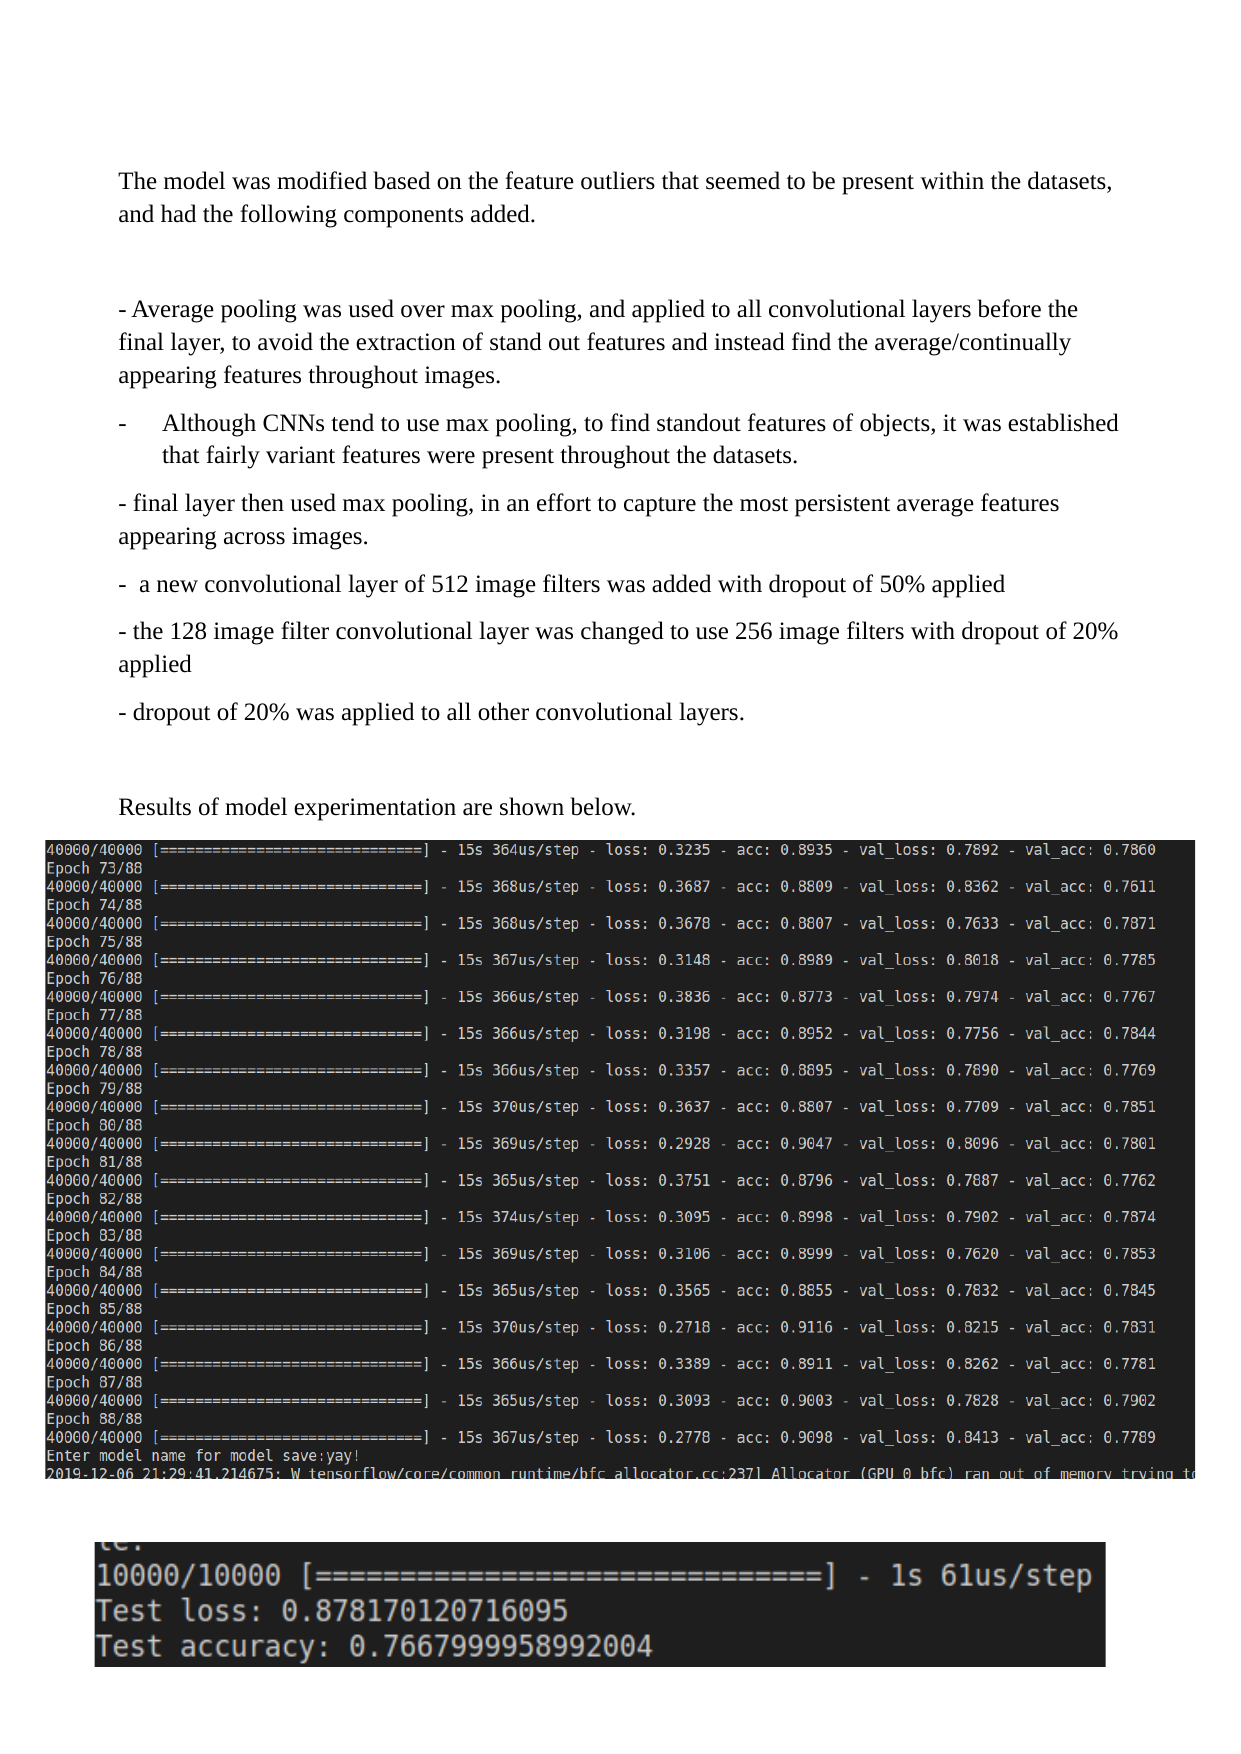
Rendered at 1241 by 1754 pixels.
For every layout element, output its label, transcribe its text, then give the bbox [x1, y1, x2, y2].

text The model was modified based on the feature outliers that seemed to be present within the datasets, and had the following components added. [118, 166, 1122, 227]
text - the 128 image filter convolutional layer was changed to use 256 image filters with dropout of 20% applied [118, 616, 1122, 678]
picture [45, 840, 1195, 1479]
text - final layer then used max pooling, in an effort to capture the most persistent average features appearing across images. [118, 488, 1122, 550]
text - dropout of 20% was applied to all other convolutional layers. [118, 697, 1122, 726]
text - Average pooling was used over max pooling, and applied to all convolutional layers before the final layer, to avoid the extraction of stand out features and instead find the average/continually appearing features throughout images. [118, 294, 1122, 389]
text Results of model experimentation are shown below. [118, 792, 1122, 821]
text - Although CNNs tend to use max pooling, to find standout features of objects, it was established that fairly variant features were present throughout the datasets. [118, 408, 1122, 469]
text - a new convolutional layer of 512 image filters was added with dropout of 50% applied [118, 569, 1122, 598]
